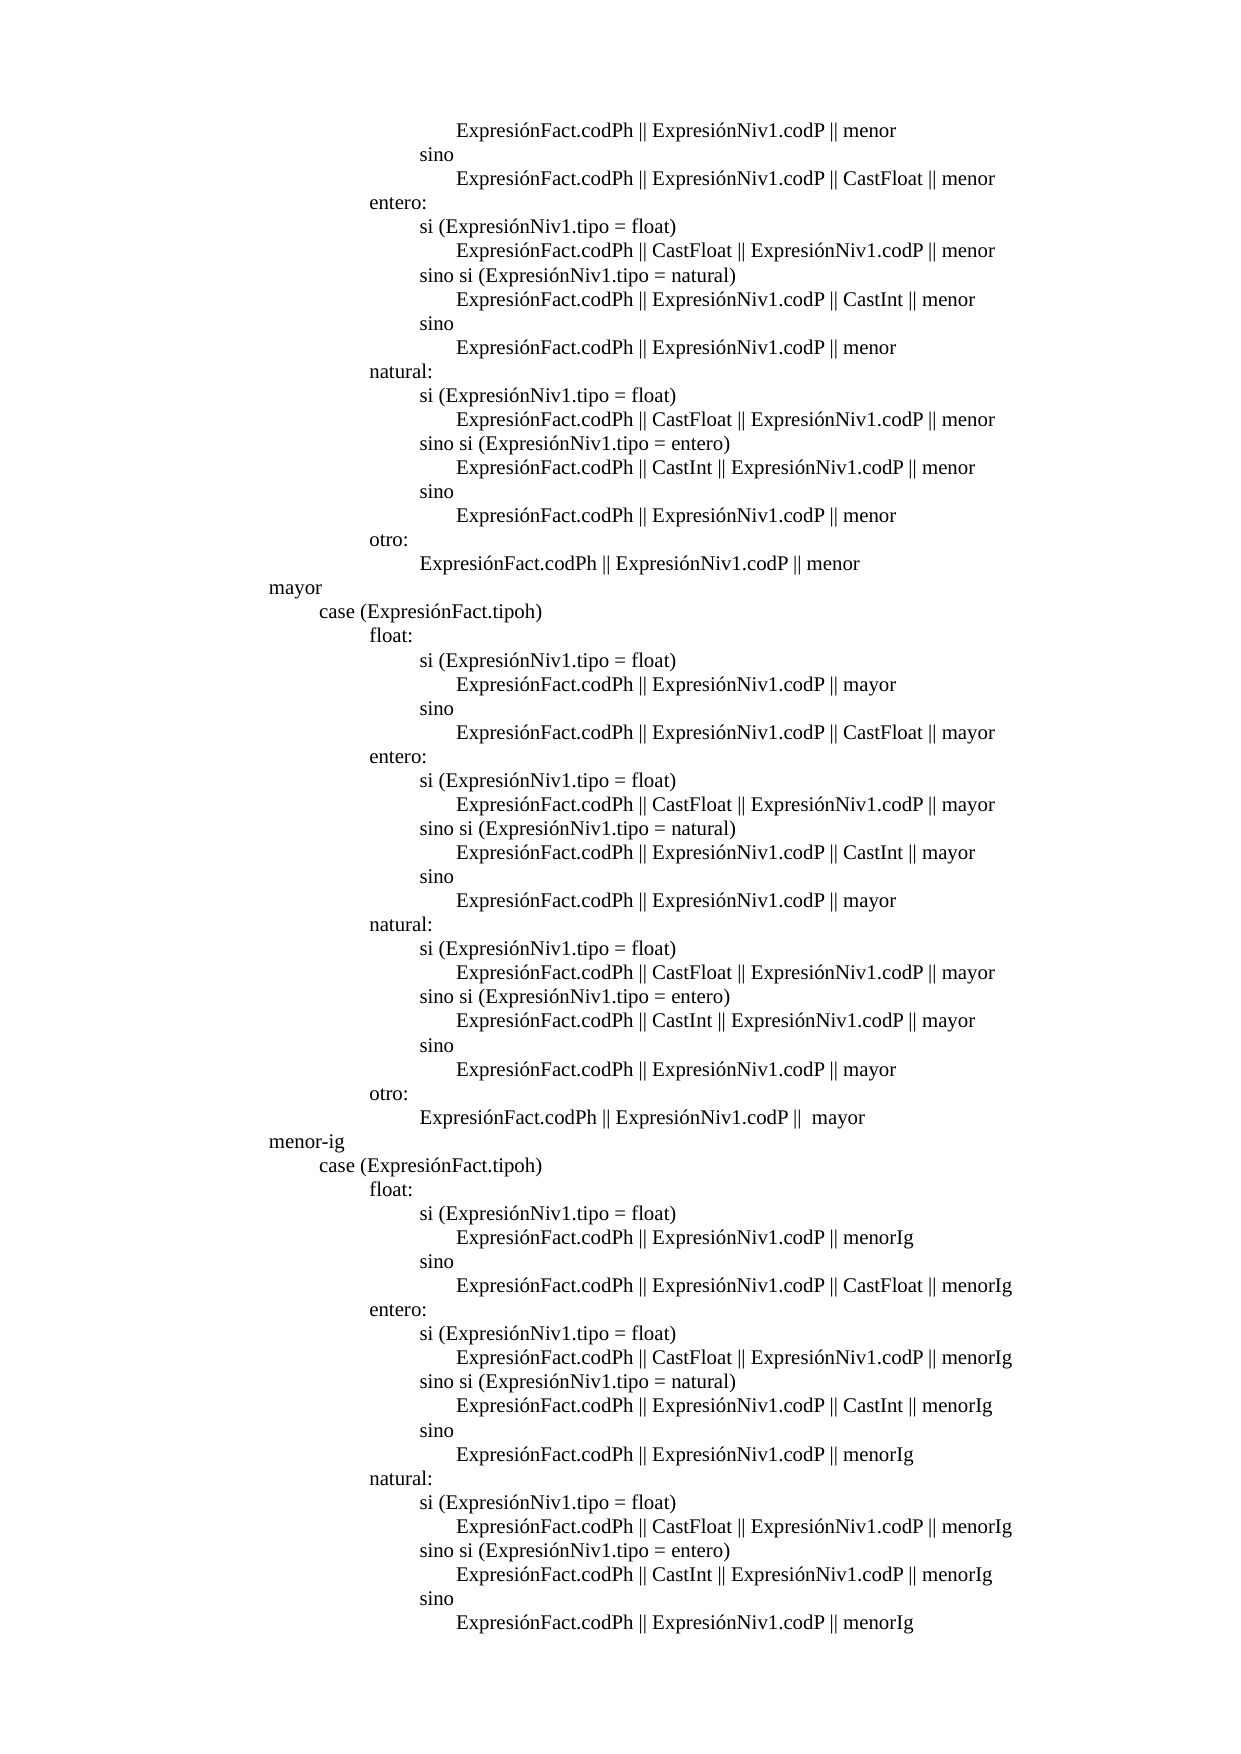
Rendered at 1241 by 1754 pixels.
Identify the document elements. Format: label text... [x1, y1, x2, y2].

text ExpresiónFact.codPh || ExpresiónNiv1.codP || mayor [118, 888, 1122, 912]
text sino si (ExpresiónNiv1.tipo = entero) [118, 1538, 1122, 1562]
text ExpresiónFact.codPh || ExpresiónNiv1.codP || CastInt || menorIg [118, 1393, 1122, 1417]
text sino [118, 864, 1122, 888]
text ExpresiónFact.codPh || CastFloat || ExpresiónNiv1.codP || mayor [118, 960, 1122, 984]
text si (ExpresiónNiv1.tipo = float) [118, 936, 1122, 960]
text sino [118, 479, 1122, 503]
text si (ExpresiónNiv1.tipo = float) [118, 768, 1122, 792]
text sino [118, 142, 1122, 166]
text si (ExpresiónNiv1.tipo = float) [118, 383, 1122, 407]
text sino [118, 1032, 1122, 1057]
text otro: [118, 527, 1122, 551]
text si (ExpresiónNiv1.tipo = float) [118, 1201, 1122, 1225]
text ExpresiónFact.codPh || CastFloat || ExpresiónNiv1.codP || menorIg [118, 1514, 1122, 1538]
text natural: [118, 1466, 1122, 1490]
text float: [118, 623, 1122, 647]
text ExpresiónFact.codPh || ExpresiónNiv1.codP || menor [118, 551, 1122, 575]
text ExpresiónFact.codPh || CastFloat || ExpresiónNiv1.codP || mayor [118, 792, 1122, 816]
text ExpresiónFact.codPh || ExpresiónNiv1.codP || mayor [118, 1057, 1122, 1081]
text sino si (ExpresiónNiv1.tipo = natural) [118, 1369, 1122, 1393]
text ExpresiónFact.codPh || ExpresiónNiv1.codP || menorIg [118, 1442, 1122, 1466]
text ExpresiónFact.codPh || ExpresiónNiv1.codP || CastFloat || menorIg [118, 1273, 1122, 1297]
text entero: [118, 744, 1122, 768]
text mayor [118, 575, 1122, 599]
text si (ExpresiónNiv1.tipo = float) [118, 214, 1122, 238]
text ExpresiónFact.codPh || ExpresiónNiv1.codP || mayor [118, 1105, 1122, 1129]
text sino [118, 311, 1122, 335]
text case (ExpresiónFact.tipoh) [118, 1153, 1122, 1177]
text entero: [118, 190, 1122, 214]
text sino si (ExpresiónNiv1.tipo = entero) [118, 984, 1122, 1008]
text ExpresiónFact.codPh || CastFloat || ExpresiónNiv1.codP || menor [118, 407, 1122, 431]
text float: [118, 1177, 1122, 1201]
text sino [118, 1417, 1122, 1442]
text ExpresiónFact.codPh || CastInt || ExpresiónNiv1.codP || menorIg [118, 1562, 1122, 1586]
text ExpresiónFact.codPh || ExpresiónNiv1.codP || CastInt || mayor [118, 840, 1122, 864]
text ExpresiónFact.codPh || ExpresiónNiv1.codP || menor [118, 118, 1122, 142]
text sino [118, 1249, 1122, 1273]
text ExpresiónFact.codPh || ExpresiónNiv1.codP || mayor [118, 672, 1122, 696]
text si (ExpresiónNiv1.tipo = float) [118, 1321, 1122, 1345]
text si (ExpresiónNiv1.tipo = float) [118, 647, 1122, 672]
text natural: [118, 359, 1122, 383]
text si (ExpresiónNiv1.tipo = float) [118, 1490, 1122, 1514]
text sino si (ExpresiónNiv1.tipo = natural) [118, 262, 1122, 287]
text case (ExpresiónFact.tipoh) [118, 599, 1122, 623]
text ExpresiónFact.codPh || CastFloat || ExpresiónNiv1.codP || menor [118, 238, 1122, 262]
text ExpresiónFact.codPh || ExpresiónNiv1.codP || menorIg [118, 1225, 1122, 1249]
text ExpresiónFact.codPh || ExpresiónNiv1.codP || CastFloat || menor [118, 166, 1122, 190]
text ExpresiónFact.codPh || ExpresiónNiv1.codP || CastInt || menor [118, 287, 1122, 311]
text ExpresiónFact.codPh || ExpresiónNiv1.codP || menor [118, 503, 1122, 527]
text ExpresiónFact.codPh || ExpresiónNiv1.codP || CastFloat || mayor [118, 720, 1122, 744]
text ExpresiónFact.codPh || ExpresiónNiv1.codP || menor [118, 335, 1122, 359]
text ExpresiónFact.codPh || CastInt || ExpresiónNiv1.codP || mayor [118, 1008, 1122, 1032]
text natural: [118, 912, 1122, 936]
text ExpresiónFact.codPh || ExpresiónNiv1.codP || menorIg [118, 1610, 1122, 1634]
text ExpresiónFact.codPh || CastInt || ExpresiónNiv1.codP || menor [118, 455, 1122, 479]
text menor-ig [118, 1129, 1122, 1153]
text sino [118, 1586, 1122, 1610]
text sino [118, 696, 1122, 720]
text entero: [118, 1297, 1122, 1321]
text ExpresiónFact.codPh || CastFloat || ExpresiónNiv1.codP || menorIg [118, 1345, 1122, 1369]
text sino si (ExpresiónNiv1.tipo = entero) [118, 431, 1122, 455]
text sino si (ExpresiónNiv1.tipo = natural) [118, 816, 1122, 840]
text otro: [118, 1081, 1122, 1105]
